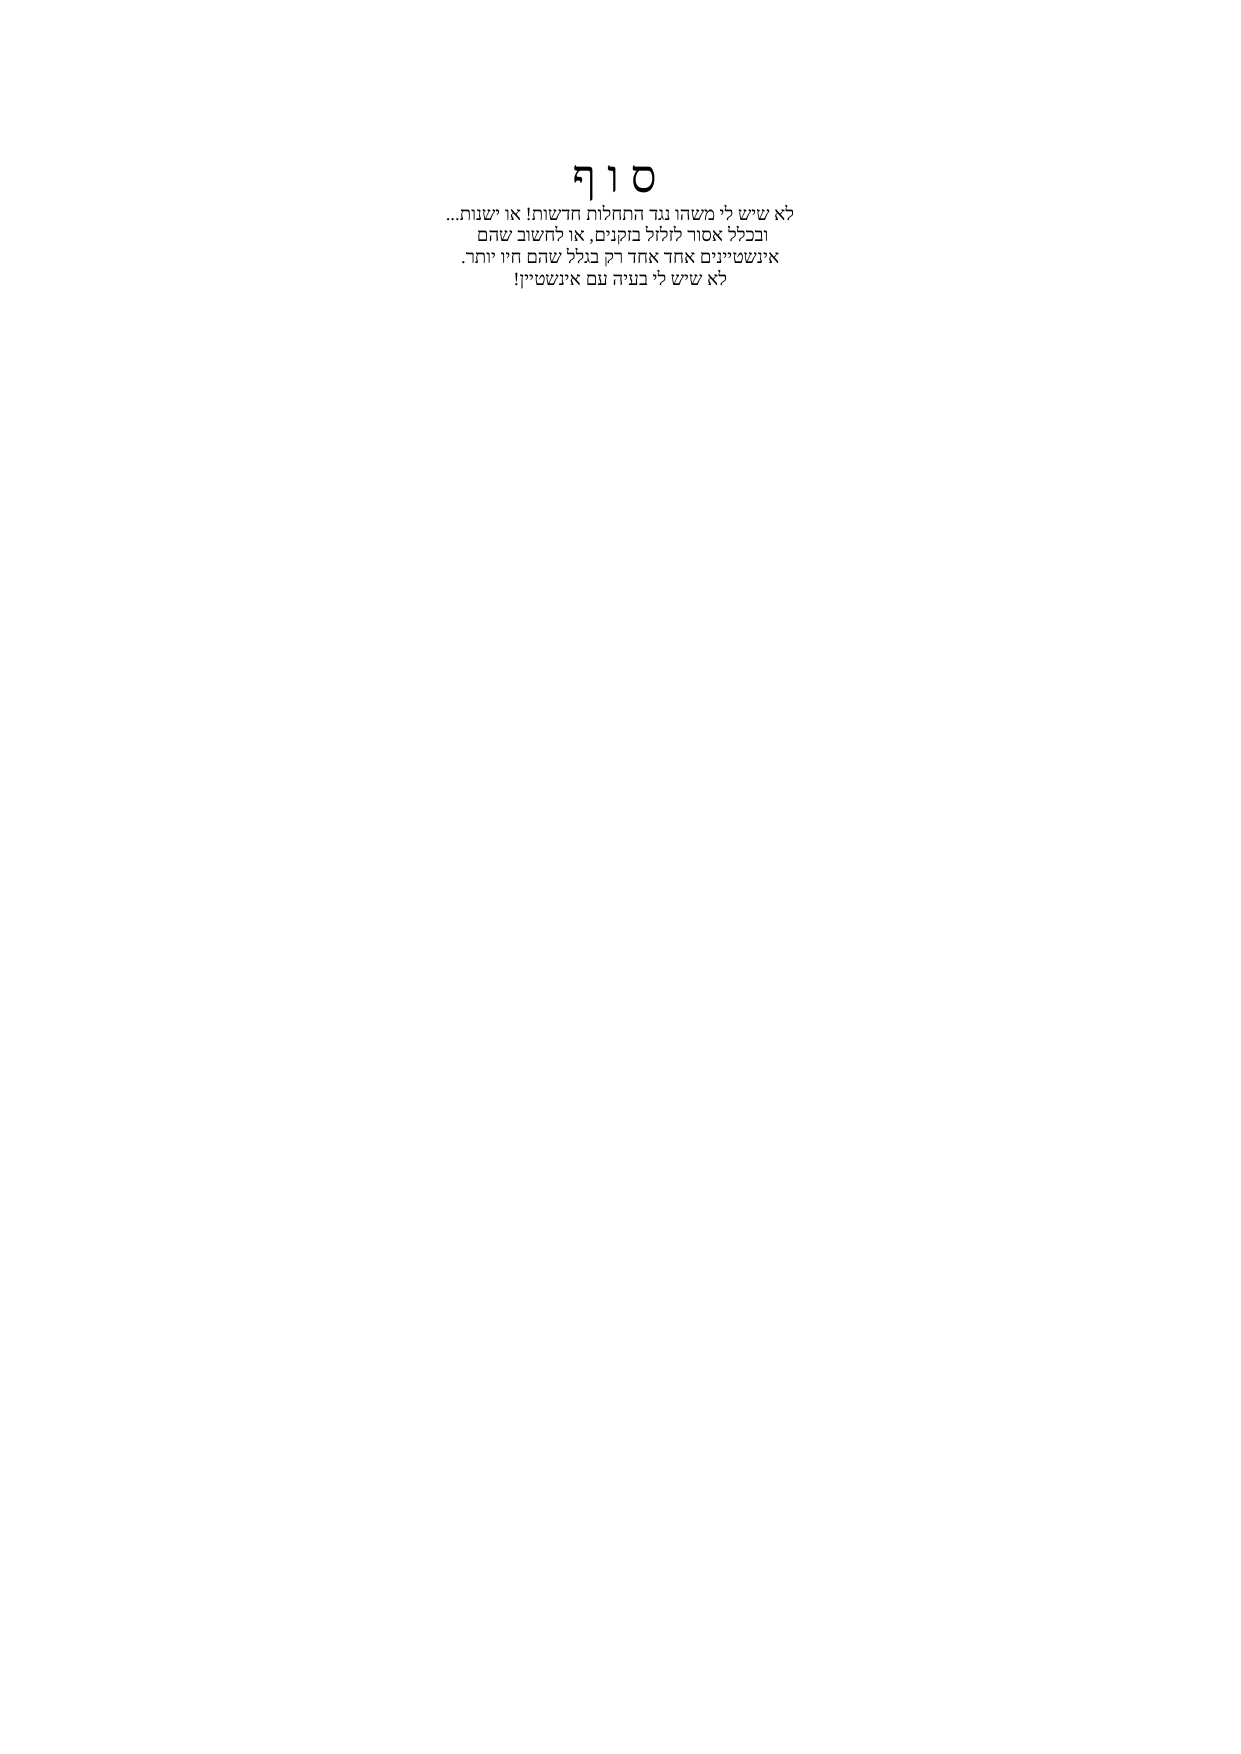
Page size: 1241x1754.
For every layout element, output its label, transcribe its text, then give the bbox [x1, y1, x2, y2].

text לא שיש לי בעיה עם אינשטיין! [187, 267, 1053, 289]
text לא שיש לי משהו נגד התחלות חדשות! או ישנות... [187, 203, 1053, 224]
subtitle ס ו ף [187, 150, 1053, 203]
text אינשטיינים אחד אחד רק בגלל שהם חיו יותר. [187, 246, 1053, 267]
text ובכלל אסור לזלזל בזקנים, או לחשוב שהם [187, 224, 1053, 246]
